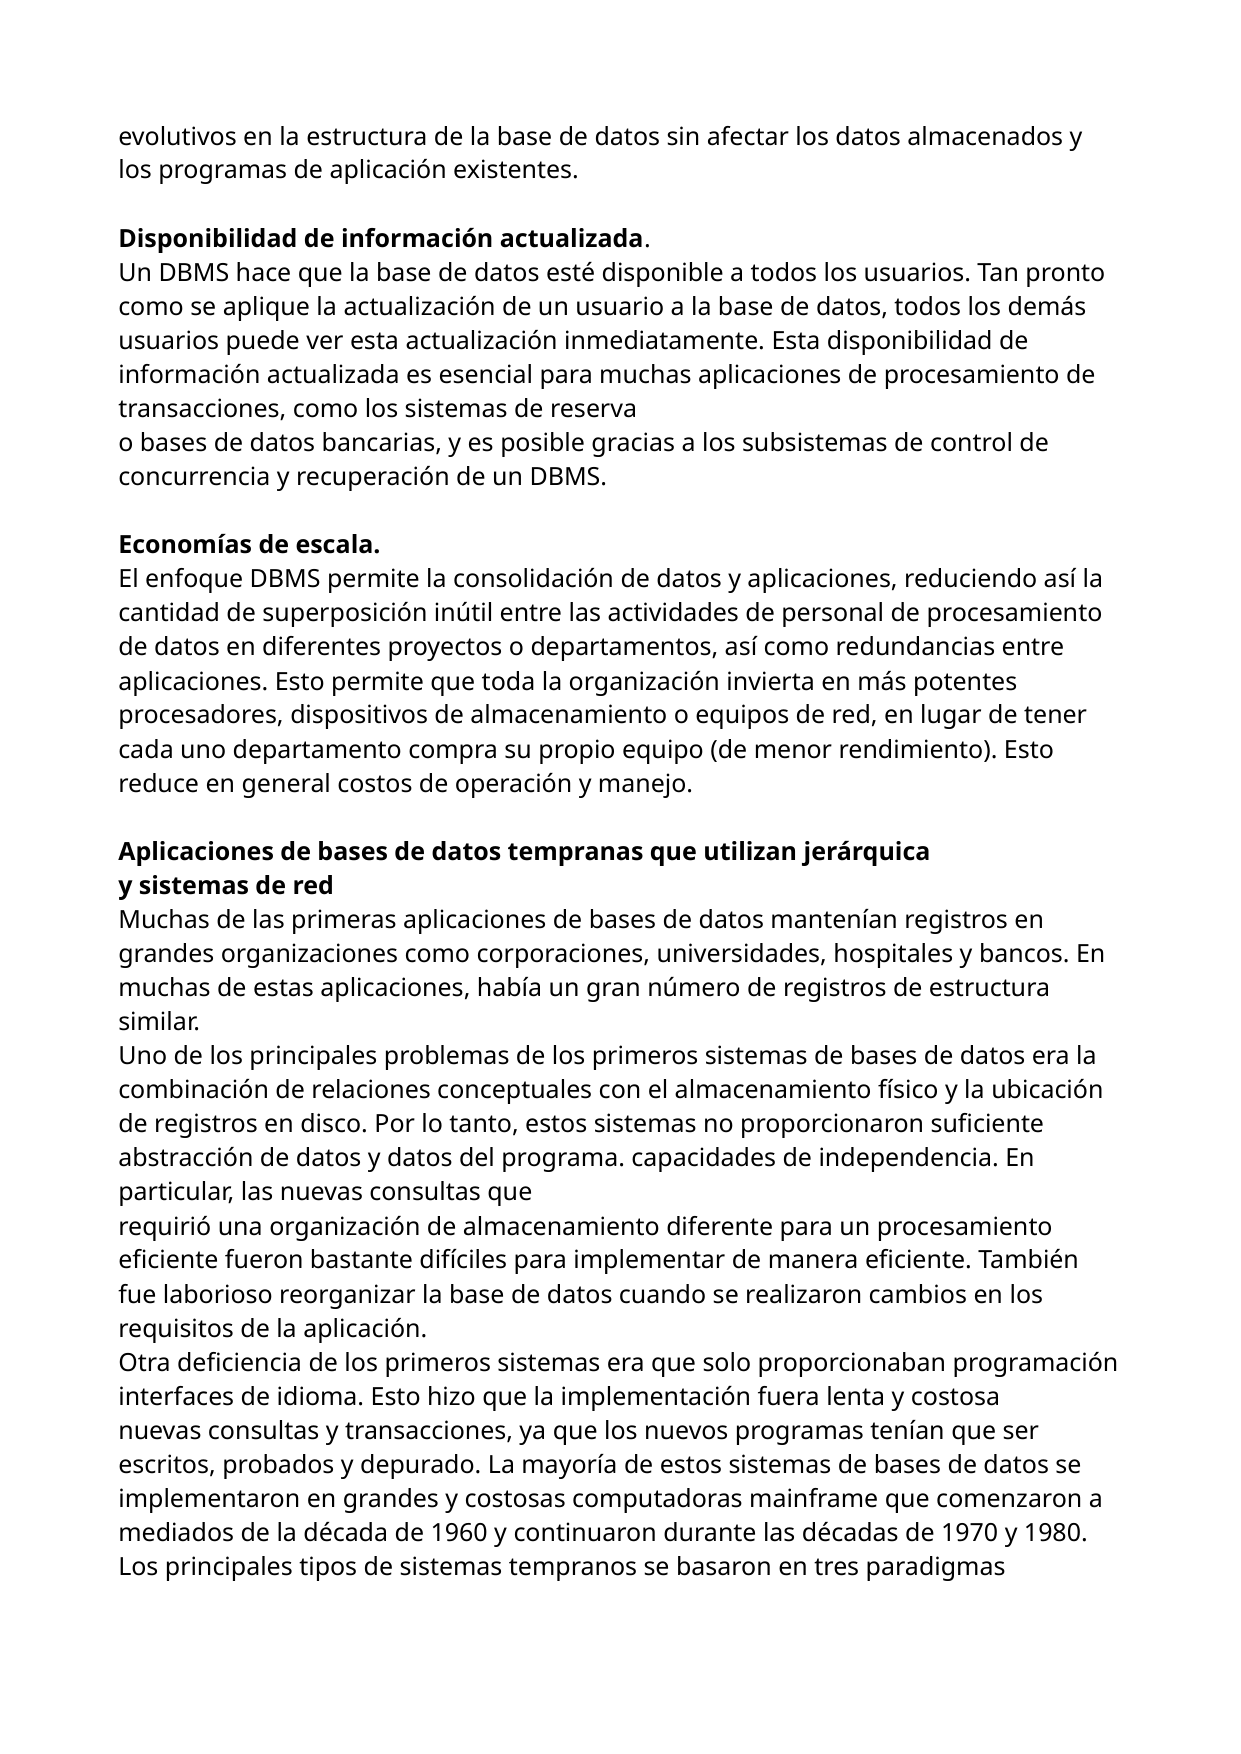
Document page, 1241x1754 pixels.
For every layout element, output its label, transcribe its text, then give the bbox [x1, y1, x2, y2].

text Muchas de las primeras aplicaciones de bases de datos mantenían registros en grandes organizaciones como corporaciones, universidades, hospitales y bancos. En muchas de estas aplicaciones, había un gran número de registros de estructura similar. [118, 902, 1122, 1038]
text o bases de datos bancarias, y es posible gracias a los subsistemas de control de concurrencia y recuperación de un DBMS. [118, 425, 1122, 493]
text nuevas consultas y transacciones, ya que los nuevos programas tenían que ser escritos, probados y depurado. La mayoría de estos sistemas de bases de datos se implementaron en grandes y costosas computadoras mainframe que comenzaron a mediados de la década de 1960 y continuaron durante las décadas de 1970 y 1980. Los principales tipos de sistemas tempranos se basaron en tres paradigmas [118, 1412, 1122, 1583]
text y sistemas de red [118, 867, 1122, 902]
text evolutivos en la estructura de la base de datos sin afectar los datos almacenados y los programas de aplicación existentes. [118, 118, 1122, 186]
text Uno de los principales problemas de los primeros sistemas de bases de datos era la combinación de relaciones conceptuales con el almacenamiento físico y la ubicación de registros en disco. Por lo tanto, estos sistemas no proporcionaron suficiente abstracción de datos y datos del programa. capacidades de independencia. En particular, las nuevas consultas que [118, 1038, 1122, 1208]
text Otra deficiencia de los primeros sistemas era que solo proporcionaban programación interfaces de idioma. Esto hizo que la implementación fuera lenta y costosa [118, 1344, 1122, 1412]
text Un DBMS hace que la base de datos esté disponible a todos los usuarios. Tan pronto como se aplique la actualización de un usuario a la base de datos, todos los demás usuarios puede ver esta actualización inmediatamente. Esta disponibilidad de información actualizada es esencial para muchas aplicaciones de procesamiento de transacciones, como los sistemas de reserva [118, 254, 1122, 425]
text El enfoque DBMS permite la consolidación de datos y aplicaciones, reduciendo así la cantidad de superposición inútil entre las actividades de personal de procesamiento de datos en diferentes proyectos o departamentos, así como redundancias entre aplicaciones. Esto permite que toda la organización invierta en más potentes procesadores, dispositivos de almacenamiento o equipos de red, en lugar de tener cada uno departamento compra su propio equipo (de menor rendimiento). Esto reduce en general costos de operación y manejo. [118, 561, 1122, 799]
text Economías de escala. [118, 527, 1122, 561]
text requirió una organización de almacenamiento diferente para un procesamiento eficiente fueron bastante difíciles para implementar de manera eficiente. También fue laborioso reorganizar la base de datos cuando se realizaron cambios en los requisitos de la aplicación. [118, 1208, 1122, 1344]
text Aplicaciones de bases de datos tempranas que utilizan jerárquica [118, 833, 1122, 867]
text Disponibilidad de información actualizada. [118, 220, 1122, 254]
